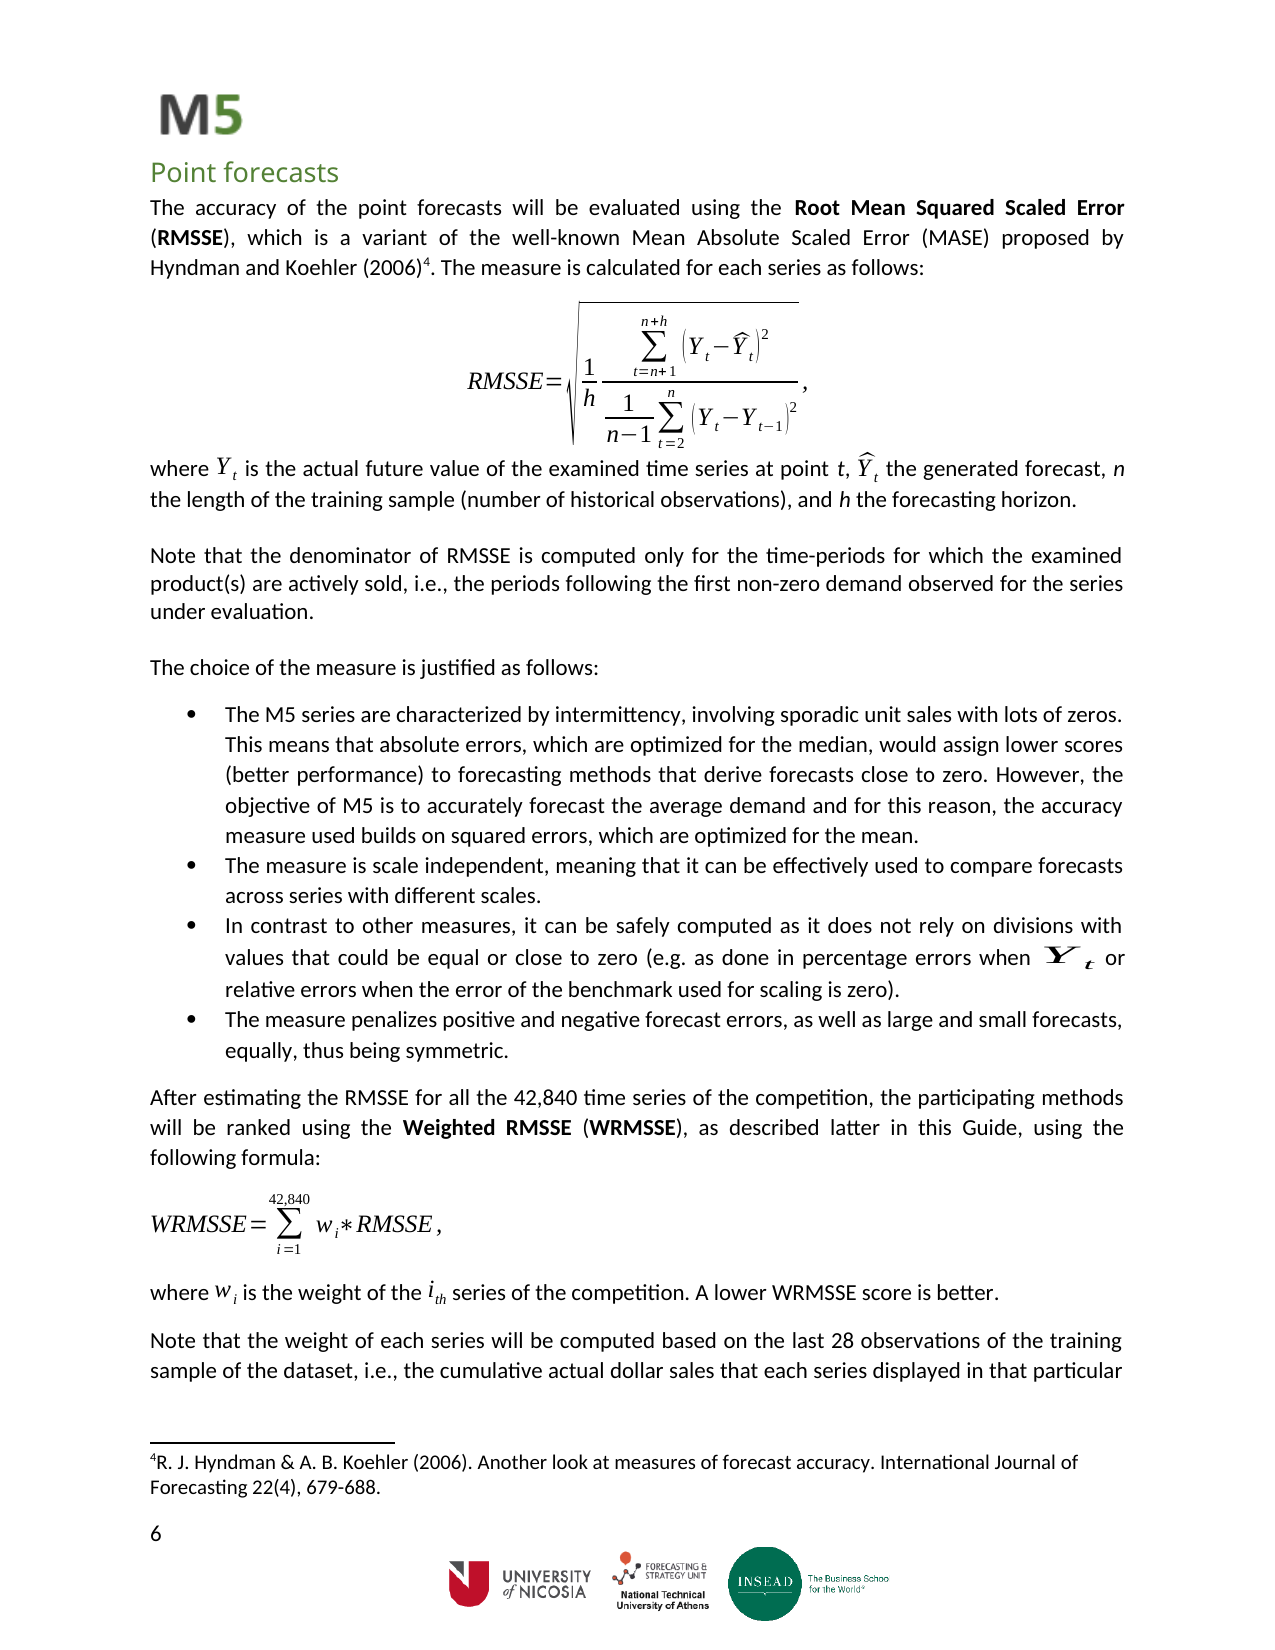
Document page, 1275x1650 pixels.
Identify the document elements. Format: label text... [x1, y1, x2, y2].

subtitle Point forecasts [150, 153, 1125, 190]
text Note that the weight of each series will be computed based on the last 28 observations of the training sample of the dataset, i.e., the cumulative actual dollar sales that each series displayed in that particular [150, 1326, 1125, 1384]
text Note that the denominator of RMSSE is computed only for the time-periods for which the examined product(s) are actively sold, i.e., the periods following the first non-zero demand observed for the series under evaluation. [150, 541, 1125, 625]
text The choice of the measure is justified as follows: [150, 653, 1125, 681]
list The measure penalizes positive and negative forecast errors, as well as large and small forecasts, equally, thus being symmetric. [187, 1006, 1125, 1064]
text The accuracy of the point forecasts will be evaluated using the Root Mean Squared Scaled Error (RMSSE), which is a variant of the well-known Mean Absolute Scaled Error (MASE) proposed by Hyndman and Koehler (2006). The measure is calculated for each series as follows: [150, 193, 1125, 281]
list The measure is scale independent, meaning that it can be effectively used to compare forecasts across series with different scales. [187, 851, 1125, 909]
picture [150, 75, 254, 154]
picture [728, 1547, 890, 1621]
text where is the actual future value of the examined time series at point t, the generated forecast, n the length of the training sample (number of historical observations), and h the forecasting horizon. [150, 451, 1125, 513]
text After estimating the RMSSE for all the 42,840 time series of the competition, the participating methods will be ranked using the Weighted RMSSE (WRMSSE), as described latter in this Guide, using the following formula: [150, 1083, 1125, 1171]
text where is the weight of the series of the competition. A lower WRMSSE score is better. [150, 1276, 1125, 1307]
picture [445, 1551, 711, 1612]
list The M5 series are characterized by intermittency, involving sporadic unit sales with lots of zeros. This means that absolute errors, which are optimized for the median, would assign lower scores (better performance) to forecasting methods that derive forecasts close to zero. However, the objective of M5 is to accurately forecast the average demand and for this reason, the accuracy measure used builds on squared errors, which are optimized for the mean. [187, 700, 1125, 849]
list In contrast to other measures, it can be safely computed as it does not rely on divisions with values that could be equal or close to zero (e.g. as done in percentage errors when or relative errors when the error of the benchmark used for scaling is zero). [187, 912, 1125, 1003]
text R. J. Hyndman & A. B. Koehler (2006). Another look at measures of forecast accuracy. International Journal of Forecasting 22(4), 679-688. [150, 1449, 1125, 1500]
